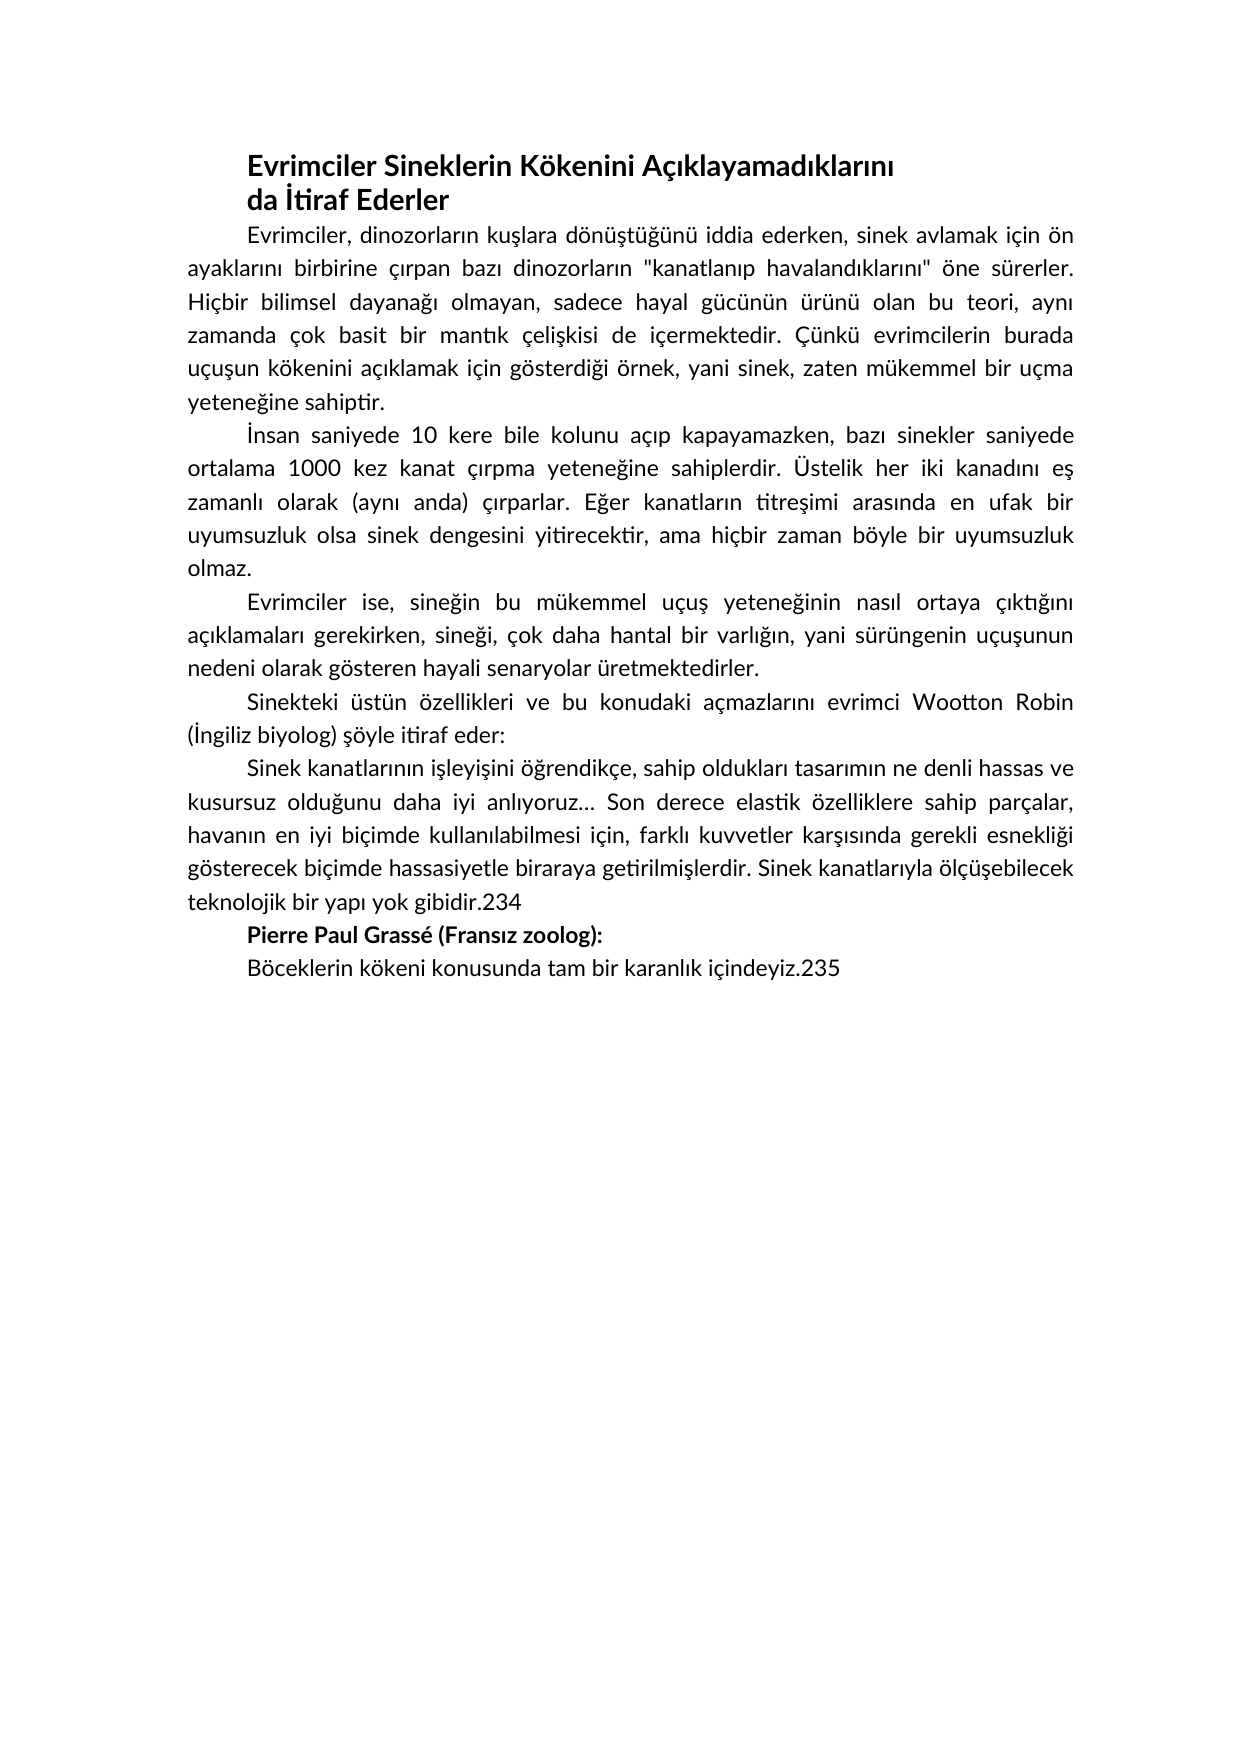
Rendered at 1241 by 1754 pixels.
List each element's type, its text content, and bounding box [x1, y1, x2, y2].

text Sinekteki üstün özellikleri ve bu konudaki açmazlarını evrimci Wootton Robin (İngiliz biyolog) şöyle itiraf eder: [187, 683, 1075, 750]
text Evrimciler ise, sineğin bu mükemmel uçuş yeteneğinin nasıl ortaya çıktığını açıklamaları gerekirken, sineği, çok daha hantal bir varlığın, yani sürüngenin uçuşunun nedeni olarak gösteren hayali senaryolar üretmektedirler. [187, 583, 1075, 683]
subtitle Evrimciler Sineklerin Kökenini Açıklayamadıklarını [187, 150, 1075, 183]
text Böceklerin kökeni konusunda tam bir karanlık içindeyiz.235 [187, 950, 1075, 983]
text Evrimciler, dinozorların kuşlara dönüştüğünü iddia ederken, sinek avlamak için ön ayaklarını birbirine çırpan bazı dinozorların "kanatlanıp havalandıklarını" öne sürerler. Hiçbir bilimsel dayanağı olmayan, sadece hayal gücünün ürünü olan bu teori, aynı zamanda çok basit bir mantık çelişkisi de içermektedir. Çünkü evrimcilerin burada uçuşun kökenini açıklamak için gösterdiği örnek, yani sinek, zaten mükemmel bir uçma yeteneğine sahiptir. [187, 217, 1075, 417]
text İnsan saniyede 10 kere bile kolunu açıp kapayamazken, bazı sinekler saniyede ortalama 1000 kez kanat çırpma yeteneğine sahiplerdir. Üstelik her iki kanadını eş zamanlı olarak (aynı anda) çırparlar. Eğer kanatların titreşimi arasında en ufak bir uyumsuzluk olsa sinek dengesini yitirecektir, ama hiçbir zaman böyle bir uyumsuzluk olmaz. [187, 417, 1075, 583]
text Pierre Paul Grassé (Fransız zoolog): [187, 917, 1075, 950]
text Sinek kanatlarının işleyişini öğrendikçe, sahip oldukları tasarımın ne denli hassas ve kusursuz olduğunu daha iyi anlıyoruz… Son derece elastik özelliklere sahip parçalar, havanın en iyi biçimde kullanılabilmesi için, farklı kuvvetler karşısında gerekli esnekliği gösterecek biçimde hassasiyetle biraraya getirilmişlerdir. Sinek kanatlarıyla ölçüşebilecek teknolojik bir yapı yok gibidir.234 [187, 750, 1075, 917]
subtitle da İtiraf Ederler [187, 183, 1075, 217]
